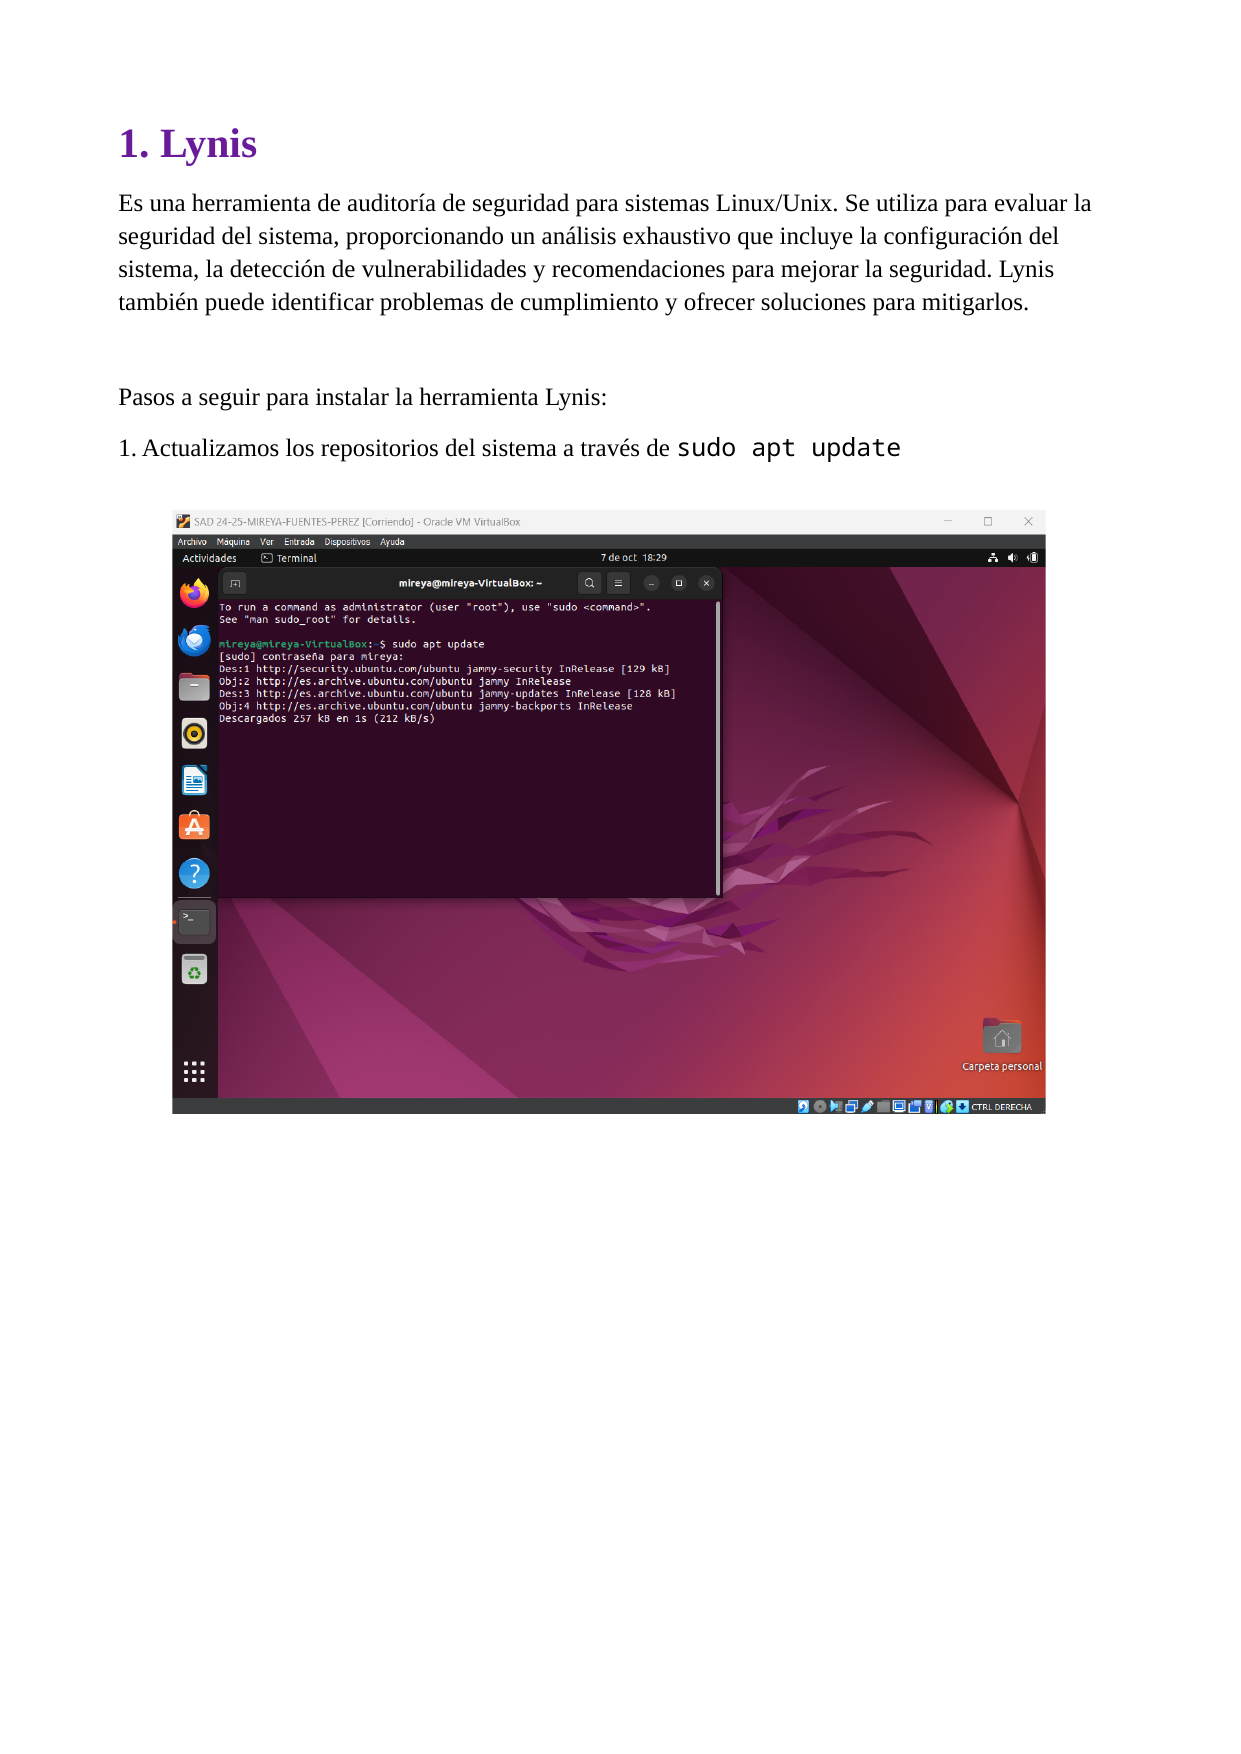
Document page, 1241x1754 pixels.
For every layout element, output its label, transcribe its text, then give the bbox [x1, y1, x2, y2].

text Pasos a seguir para instalar la herramienta Lynis: [118, 382, 1122, 411]
text 1. Lynis [118, 118, 1122, 166]
picture [172, 510, 1046, 1114]
text 1. Actualizamos los repositorios del sistema a través de sudo apt update [118, 430, 1122, 464]
text Es una herramienta de auditoría de seguridad para sistemas Linux/Unix. Se utiliza para evaluar la seguridad del sistema, proporcionando un análisis exhaustivo que incluye la configuración del sistema, la detección de vulnerabilidades y recomendaciones para mejorar la seguridad. Lynis también puede identificar problemas de cumplimiento y ofrecer soluciones para mitigarlos. [118, 188, 1122, 316]
